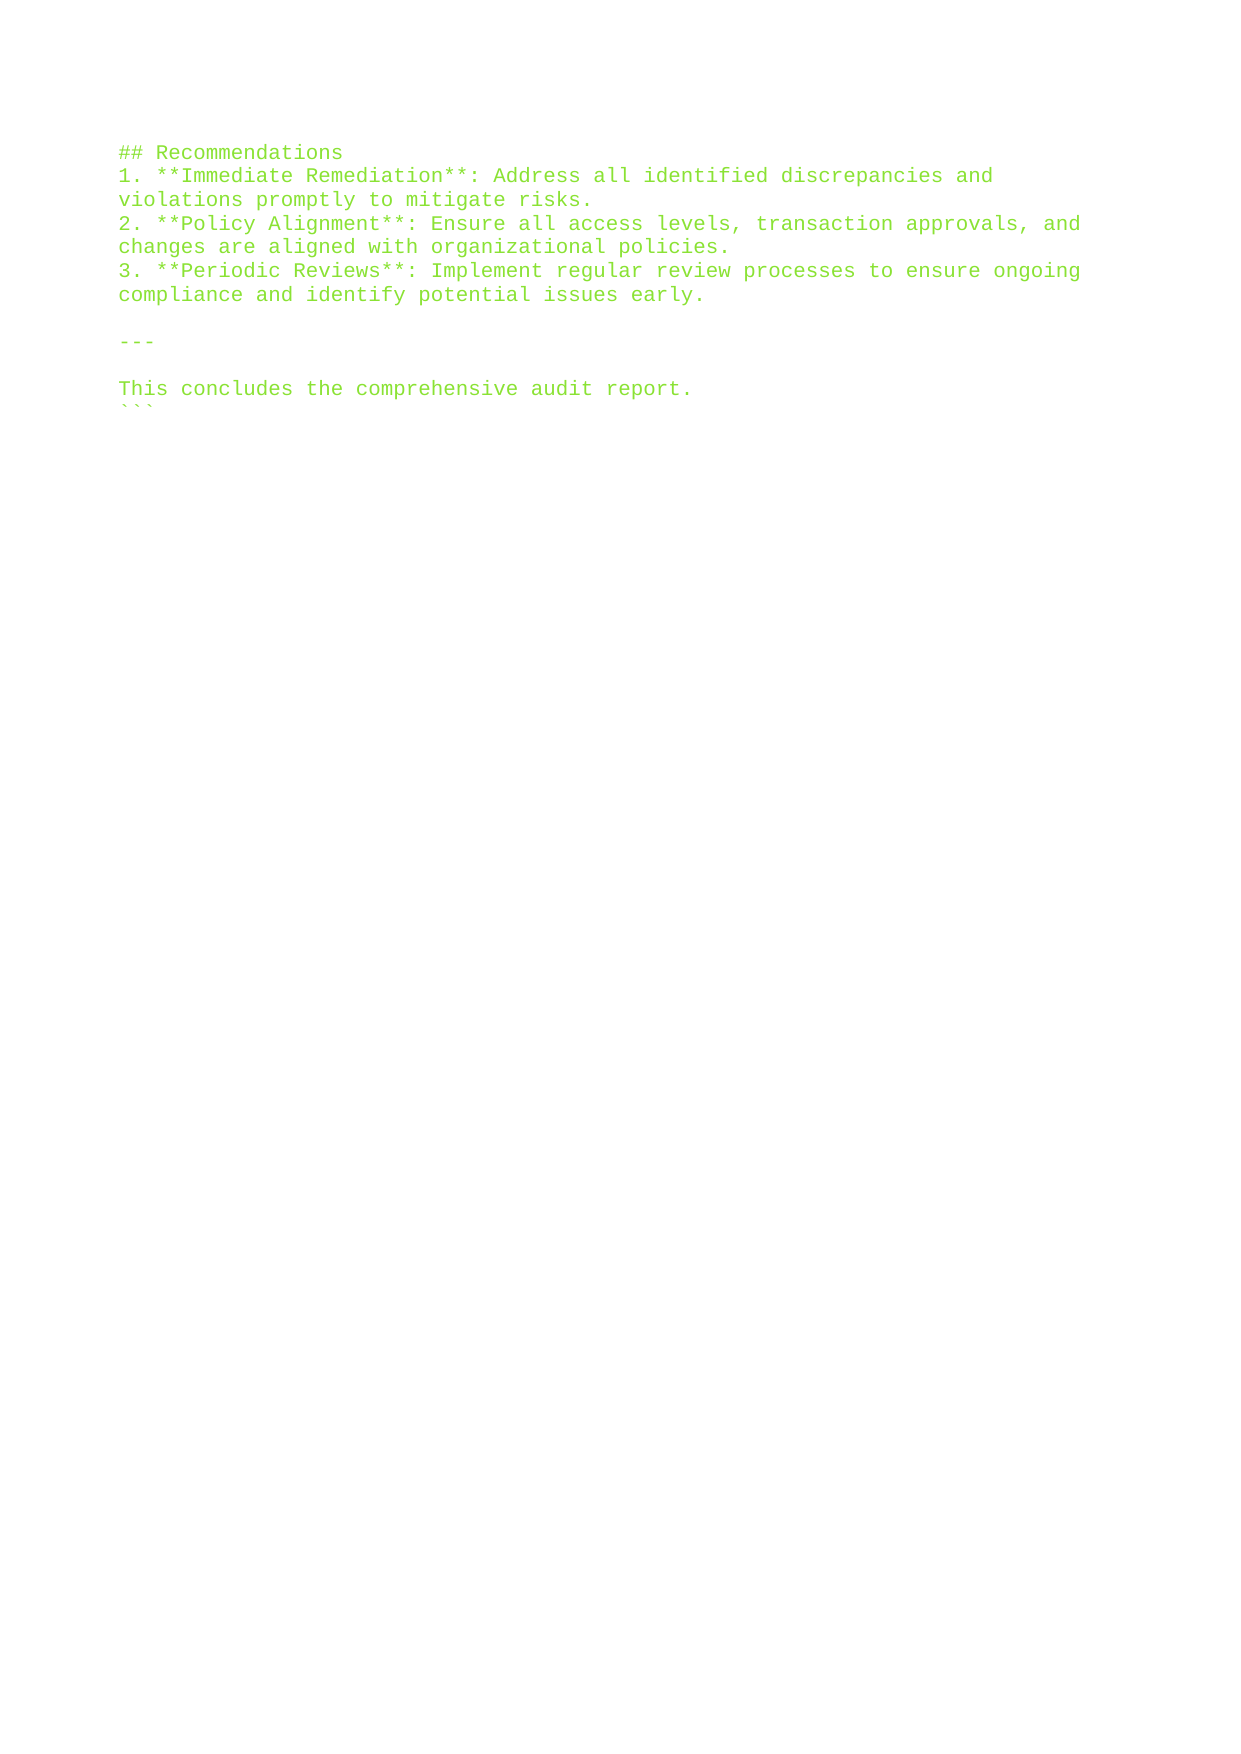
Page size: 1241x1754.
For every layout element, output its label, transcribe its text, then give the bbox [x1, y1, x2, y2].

text ``` [118, 402, 1122, 426]
text ## Recommendations [118, 142, 1122, 165]
text 3. **Periodic Reviews**: Implement regular review processes to ensure ongoing compliance and identify potential issues early. [118, 260, 1122, 307]
text 1. **Immediate Remediation**: Address all identified discrepancies and violations promptly to mitigate risks. [118, 165, 1122, 213]
text This concludes the comprehensive audit report. [118, 378, 1122, 402]
text 2. **Policy Alignment**: Ensure all access levels, transaction approvals, and changes are aligned with organizational policies. [118, 213, 1122, 260]
text --- [118, 331, 1122, 354]
